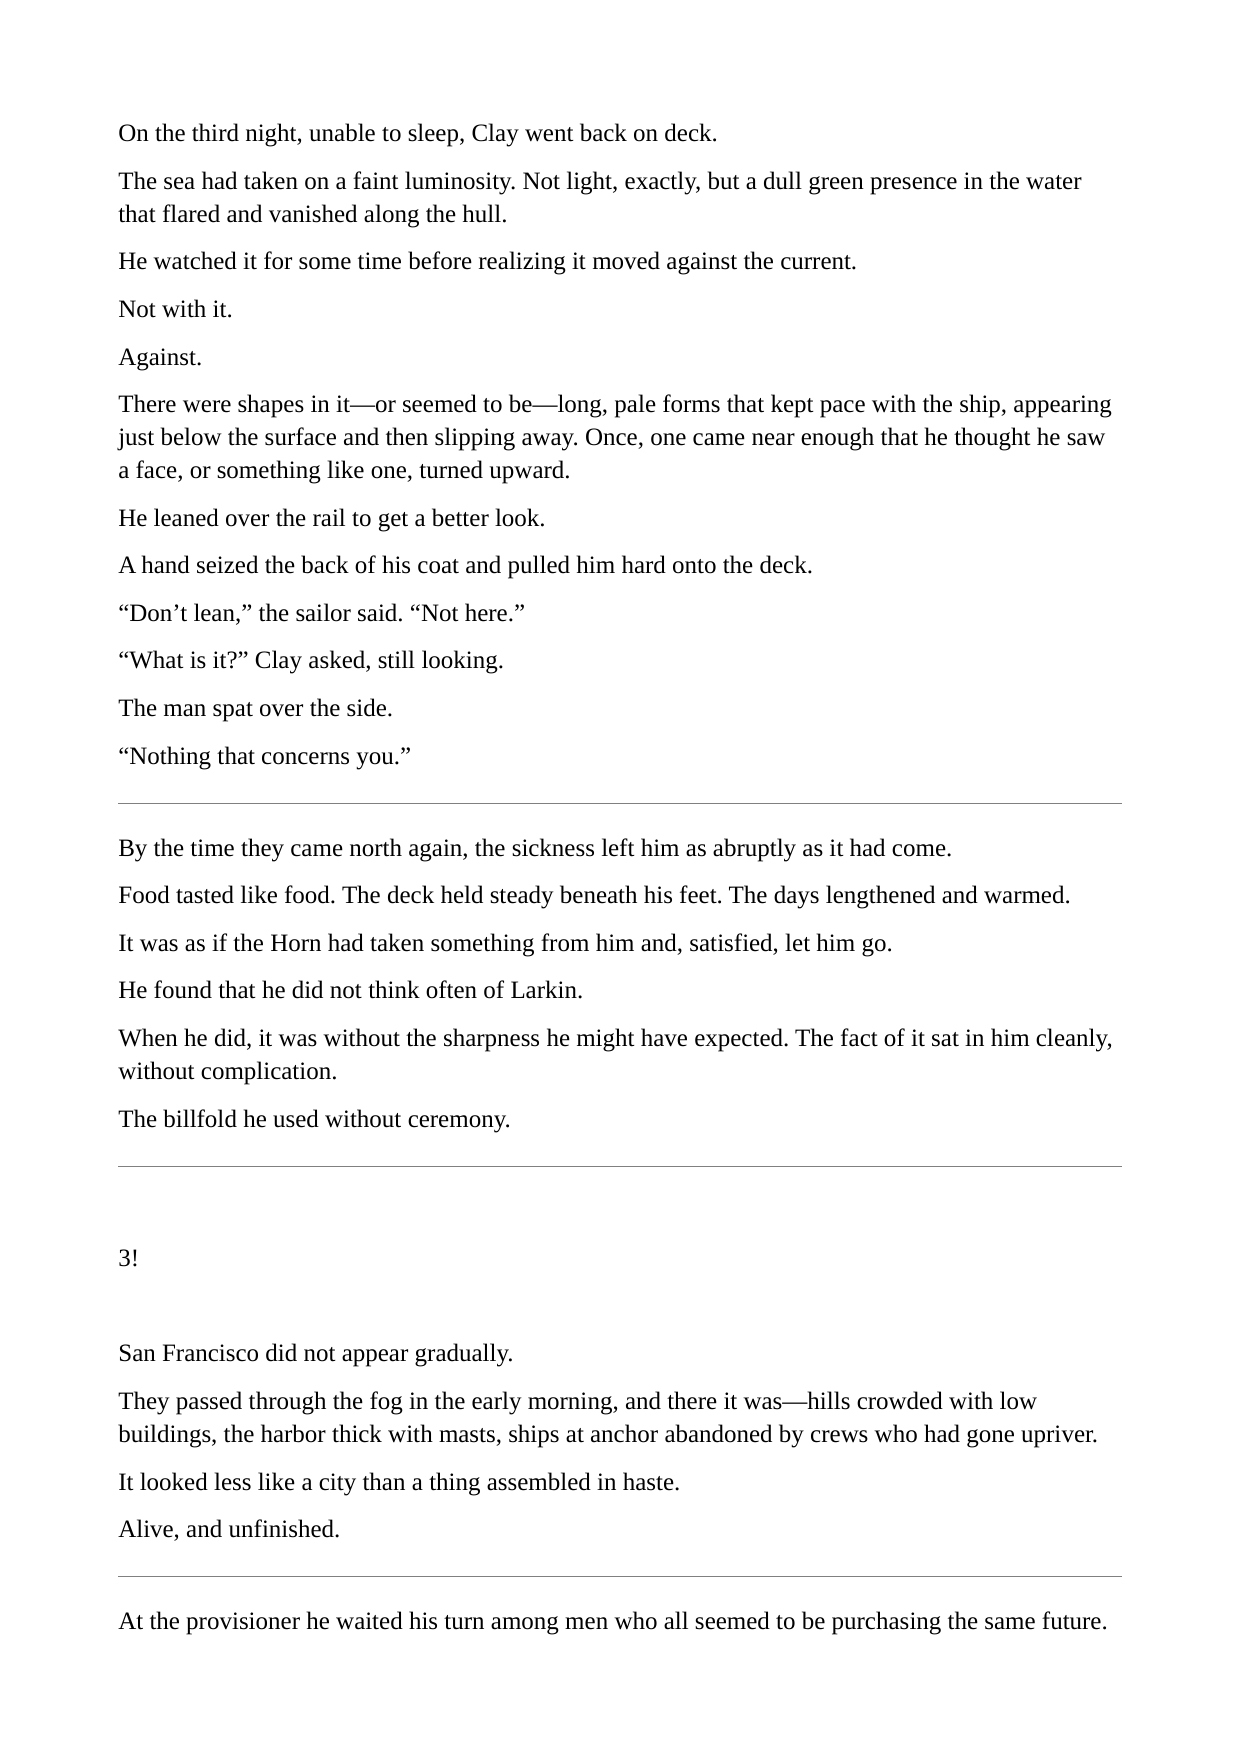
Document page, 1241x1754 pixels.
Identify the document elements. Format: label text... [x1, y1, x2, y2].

text There were shapes in it—or seemed to be—long, pale forms that kept pace with the ship, appearing just below the surface and then slipping away. Once, one came near enough that he thought he saw a face, or something like one, turned upward. [118, 389, 1122, 484]
text Not with it. [118, 294, 1122, 323]
text Food tasted like food. The deck held steady beneath his feet. The days lengthened and warmed. [118, 880, 1122, 909]
text The man spat over the side. [118, 693, 1122, 722]
text 3! [118, 1243, 1122, 1272]
text It was as if the Horn had taken something from him and, satisfied, let him go. [118, 928, 1122, 957]
text He leaned over the rail to get a better look. [118, 503, 1122, 532]
text Alive, and unfinished. [118, 1514, 1122, 1543]
text A hand seized the back of his coat and pulled him hard onto the deck. [118, 550, 1122, 579]
text It looked less like a city than a thing assembled in haste. [118, 1467, 1122, 1495]
text He found that he did not think often of Larkin. [118, 976, 1122, 1004]
text “Nothing that concerns you.” [118, 741, 1122, 769]
text They passed through the fog in the early morning, and there it was—hills crowded with low buildings, the harbor thick with masts, ships at anchor abandoned by crews who had gone upriver. [118, 1386, 1122, 1448]
text Against. [118, 342, 1122, 370]
text The billfold he used without ceremony. [118, 1104, 1122, 1132]
text The sea had taken on a faint luminosity. Not light, exactly, but a dull green presence in the water that flared and vanished along the hull. [118, 166, 1122, 227]
text When he did, it was without the sharpness he might have expected. The fact of it sat in him cleanly, without complication. [118, 1023, 1122, 1085]
text By the time they came north again, the sickness left him as abruptly as it had come. [118, 833, 1122, 861]
text “What is it?” Clay asked, still looking. [118, 646, 1122, 674]
text He watched it for some time before realizing it moved against the current. [118, 246, 1122, 275]
text On the third night, unable to sleep, Clay went back on deck. [118, 118, 1122, 147]
text At the provisioner he waited his turn among men who all seemed to be purchasing the same future. [118, 1606, 1122, 1635]
text San Francisco did not appear gradually. [118, 1338, 1122, 1367]
text “Don’t lean,” the sailor said. “Not here.” [118, 598, 1122, 627]
